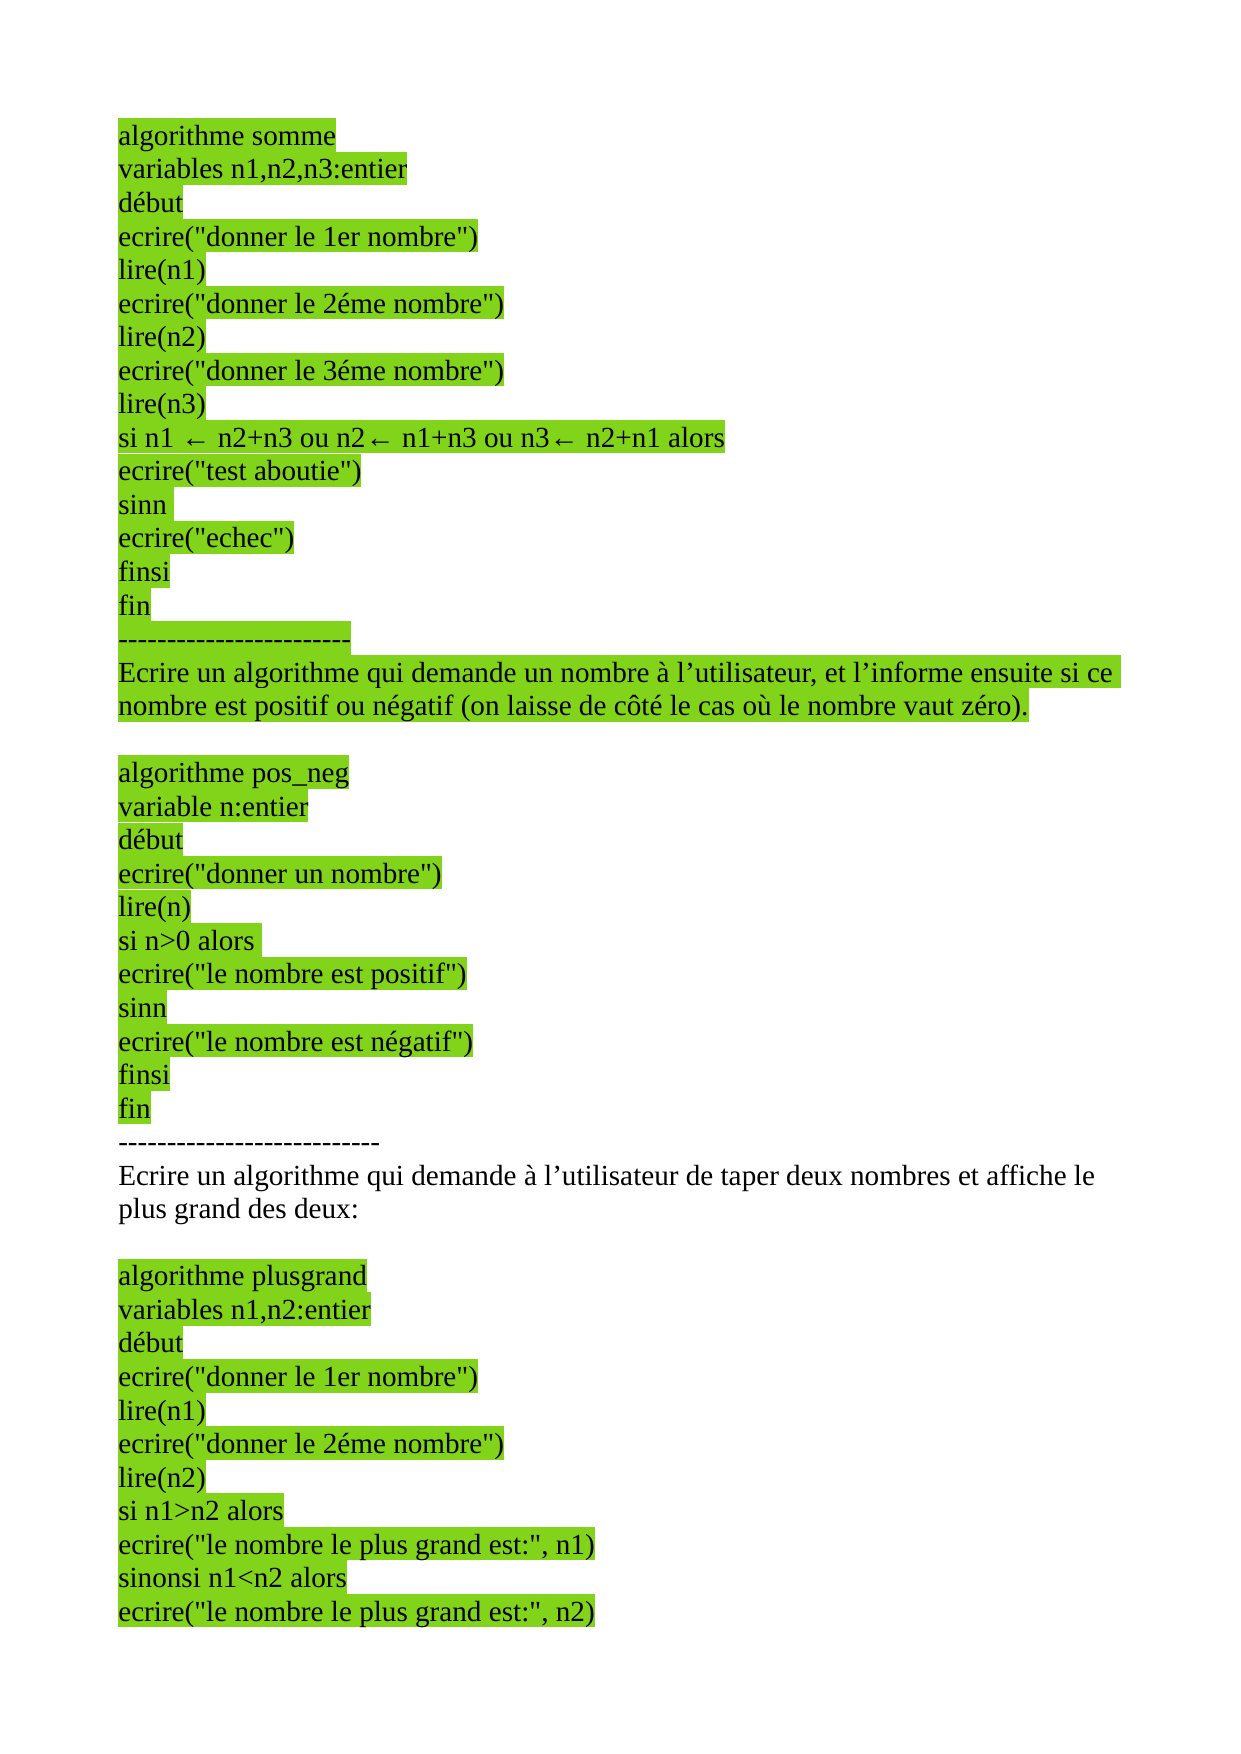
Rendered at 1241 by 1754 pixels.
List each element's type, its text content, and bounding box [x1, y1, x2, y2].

text variable n:entier [118, 789, 1122, 822]
text ecrire("donner le 1er nombre") [118, 219, 1122, 252]
text variables n1,n2:entier [118, 1292, 1122, 1326]
text finsi [118, 554, 1122, 588]
text ecrire("le nombre le plus grand est:", n1) [118, 1527, 1122, 1560]
text finsi [118, 1057, 1122, 1091]
text lire(n1) [118, 1393, 1122, 1426]
text début [118, 822, 1122, 856]
text ecrire("donner le 2éme nombre") [118, 1426, 1122, 1460]
text ecrire("donner le 2éme nombre") [118, 286, 1122, 319]
text si n1>n2 alors [118, 1493, 1122, 1527]
text variables n1,n2,n3:entier [118, 152, 1122, 185]
text fin [118, 588, 1122, 621]
text algorithme plusgrand [118, 1258, 1122, 1292]
text début [118, 185, 1122, 219]
text début [118, 1326, 1122, 1359]
text sinonsi n1<n2 alors [118, 1560, 1122, 1594]
text lire(n1) [118, 252, 1122, 286]
text lire(n2) [118, 1460, 1122, 1493]
text lire(n3) [118, 386, 1122, 420]
text ecrire("le nombre est négatif") [118, 1024, 1122, 1057]
text si n>0 alors [118, 923, 1122, 957]
text sinn [118, 487, 1122, 521]
text fin [118, 1091, 1122, 1124]
text --------------------------- [118, 1124, 1122, 1158]
text ecrire("donner le 3éme nombre") [118, 353, 1122, 386]
text algorithme pos_neg [118, 755, 1122, 789]
text Ecrire un algorithme qui demande un nombre à l’utilisateur, et l’informe ensuite si ce nombre est positif ou négatif (on laisse de côté le cas où le nombre vaut zéro). [118, 655, 1122, 722]
text si n1 ← n2+n3 ou n2← n1+n3 ou n3← n2+n1 alors [118, 420, 1122, 453]
text ecrire("donner un nombre") [118, 856, 1122, 889]
text ecrire("le nombre est positif") [118, 957, 1122, 990]
text lire(n) [118, 889, 1122, 923]
text Ecrire un algorithme qui demande à l’utilisateur de taper deux nombres et affiche le plus grand des deux: [118, 1158, 1122, 1225]
text ecrire("le nombre le plus grand est:", n2) [118, 1594, 1122, 1627]
text lire(n2) [118, 319, 1122, 353]
text sinn [118, 990, 1122, 1024]
text ecrire("donner le 1er nombre") [118, 1359, 1122, 1393]
text algorithme somme [118, 118, 1122, 152]
text ------------------------ [118, 621, 1122, 655]
text ecrire("echec") [118, 521, 1122, 554]
text ecrire("test aboutie") [118, 453, 1122, 487]
